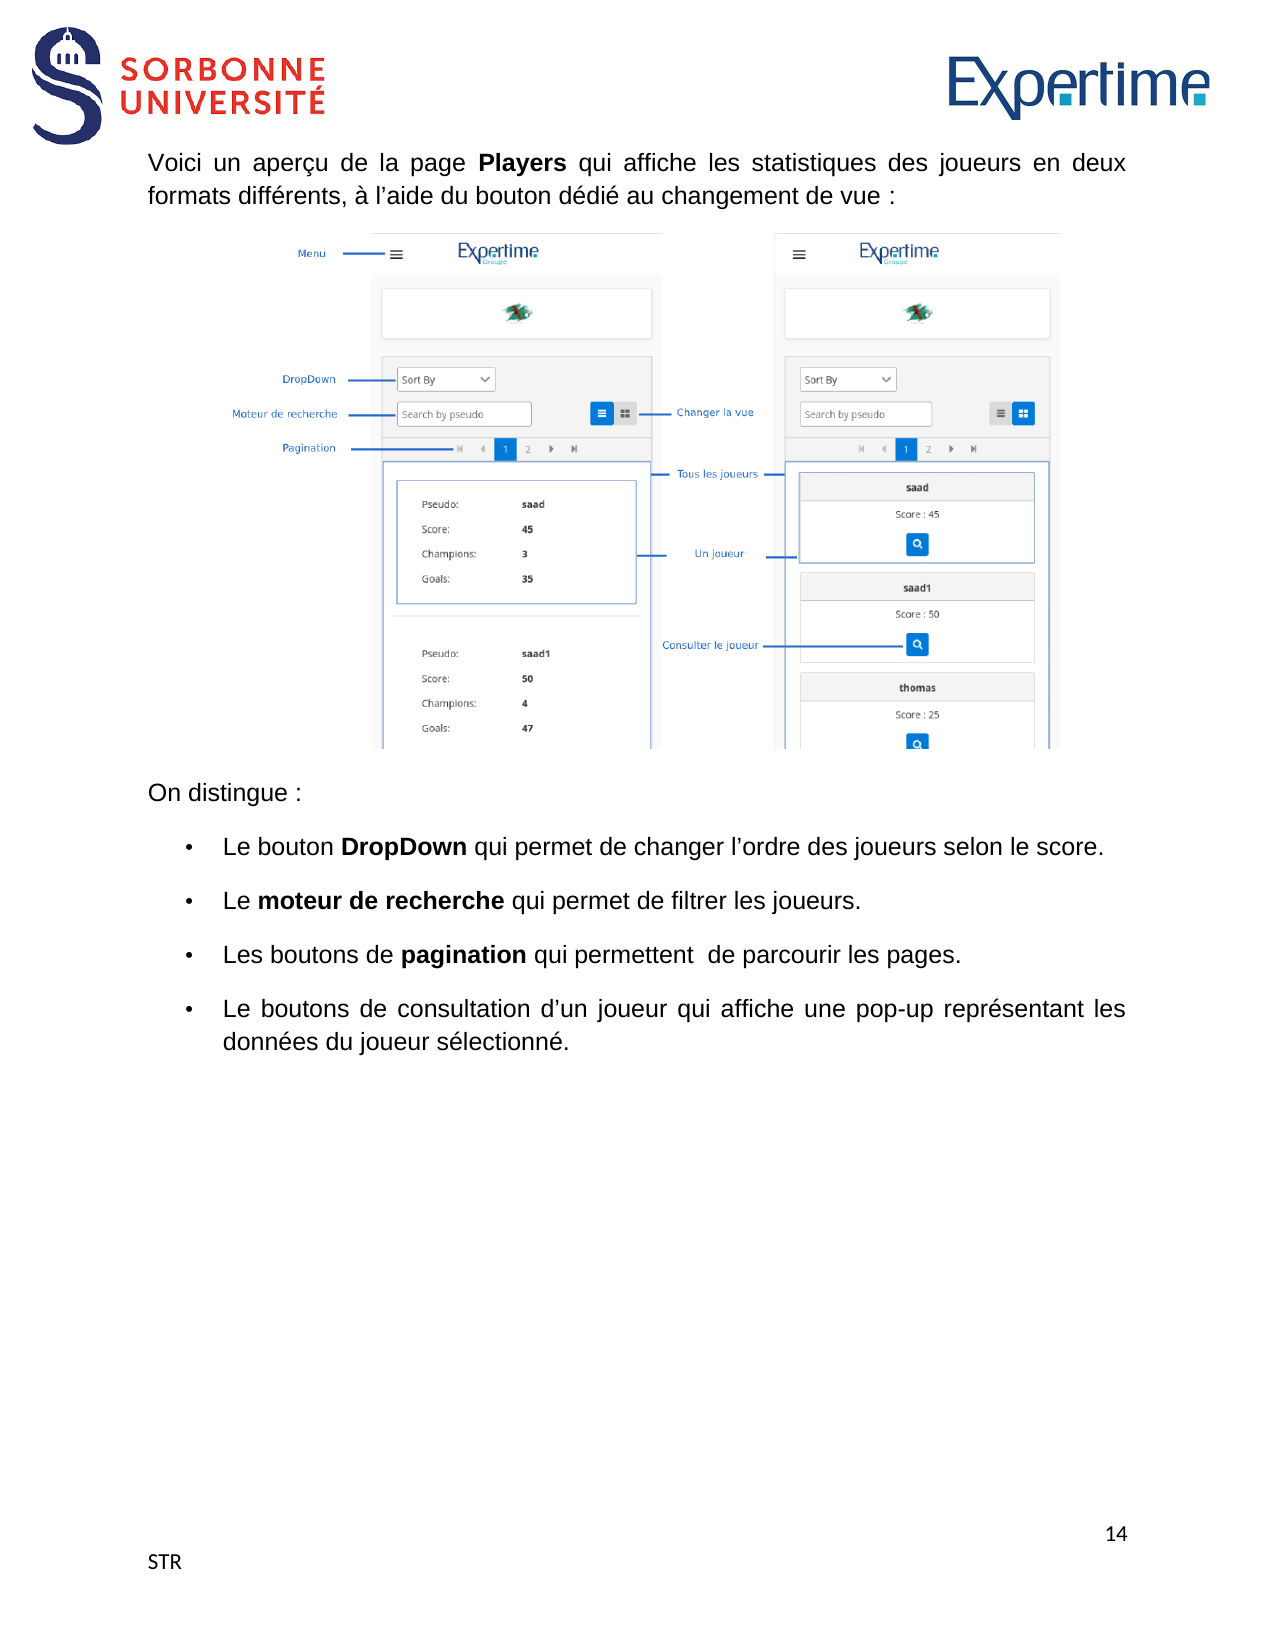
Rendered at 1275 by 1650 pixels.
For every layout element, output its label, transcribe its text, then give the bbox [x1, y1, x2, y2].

list Le boutons de consultation d’un joueur qui affiche une pop-up représentant les données du joueur sélectionné. [185, 994, 1127, 1055]
picture [212, 233, 1073, 749]
text On distingue : [148, 234, 1127, 807]
picture [945, 52, 1210, 120]
list Les boutons de pagination qui permettent de parcourir les pages. [185, 940, 1127, 968]
picture [31, 26, 325, 145]
text Voici un aperçu de la page Players qui affiche les statistiques des joueurs en deux formats différents, à l’aide du bouton dédié au changement de vue : [148, 148, 1127, 209]
list Le moteur de recherche qui permet de filtrer les joueurs. [185, 886, 1127, 915]
list Le bouton DropDown qui permet de changer l’ordre des joueurs selon le score. [185, 832, 1127, 861]
